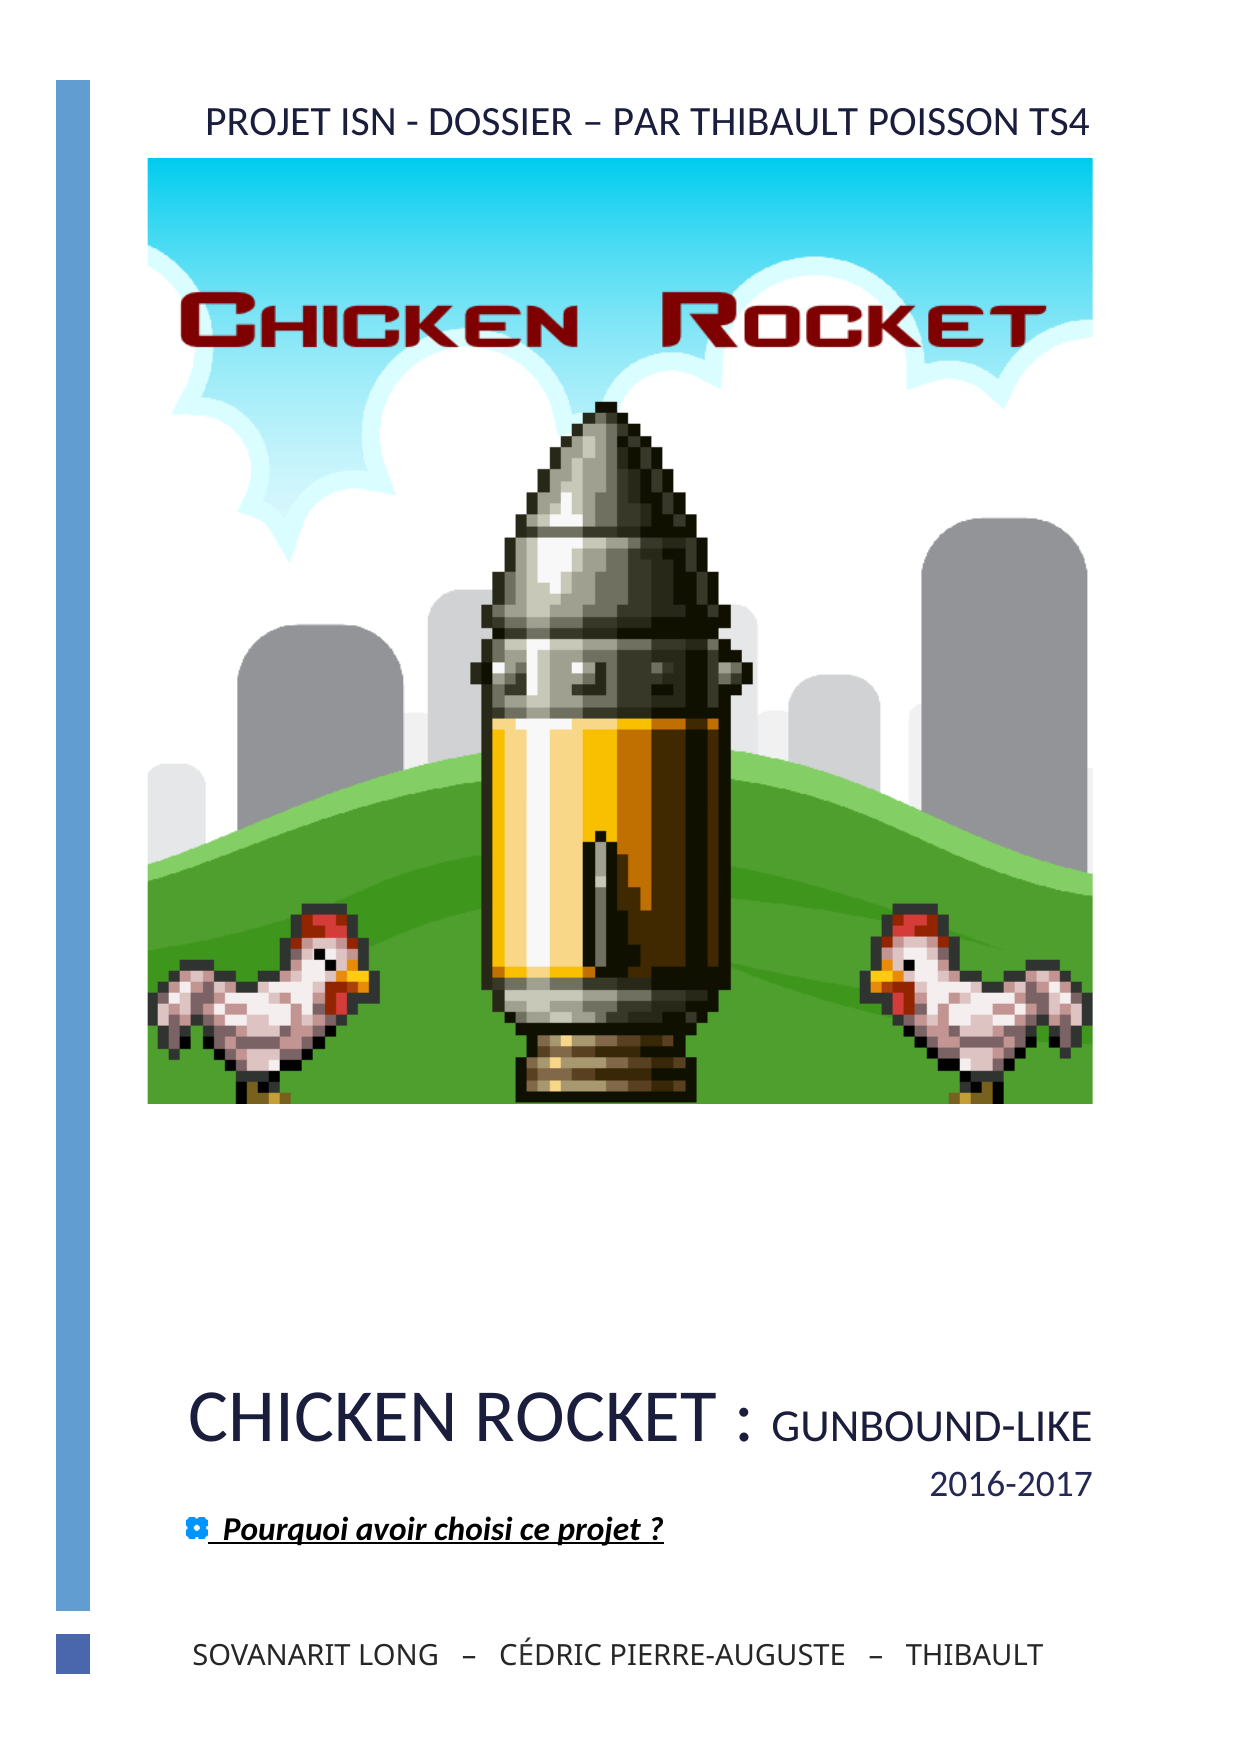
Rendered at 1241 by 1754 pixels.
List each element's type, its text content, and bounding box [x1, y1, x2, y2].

subtitle Sovanarit Long – CÉdric pierre-auguste – Thibault Poisson TS4 [146, 1634, 1090, 1674]
text chicken rockeT : gunbound-like [184, 1368, 1093, 1460]
list Pourquoi avoir choisi ce projet ? [185, 1506, 1093, 1548]
text 2016-2017 [184, 1460, 1093, 1506]
text projet isn - dossier – par thibault poisson ts4 [182, 95, 1090, 146]
